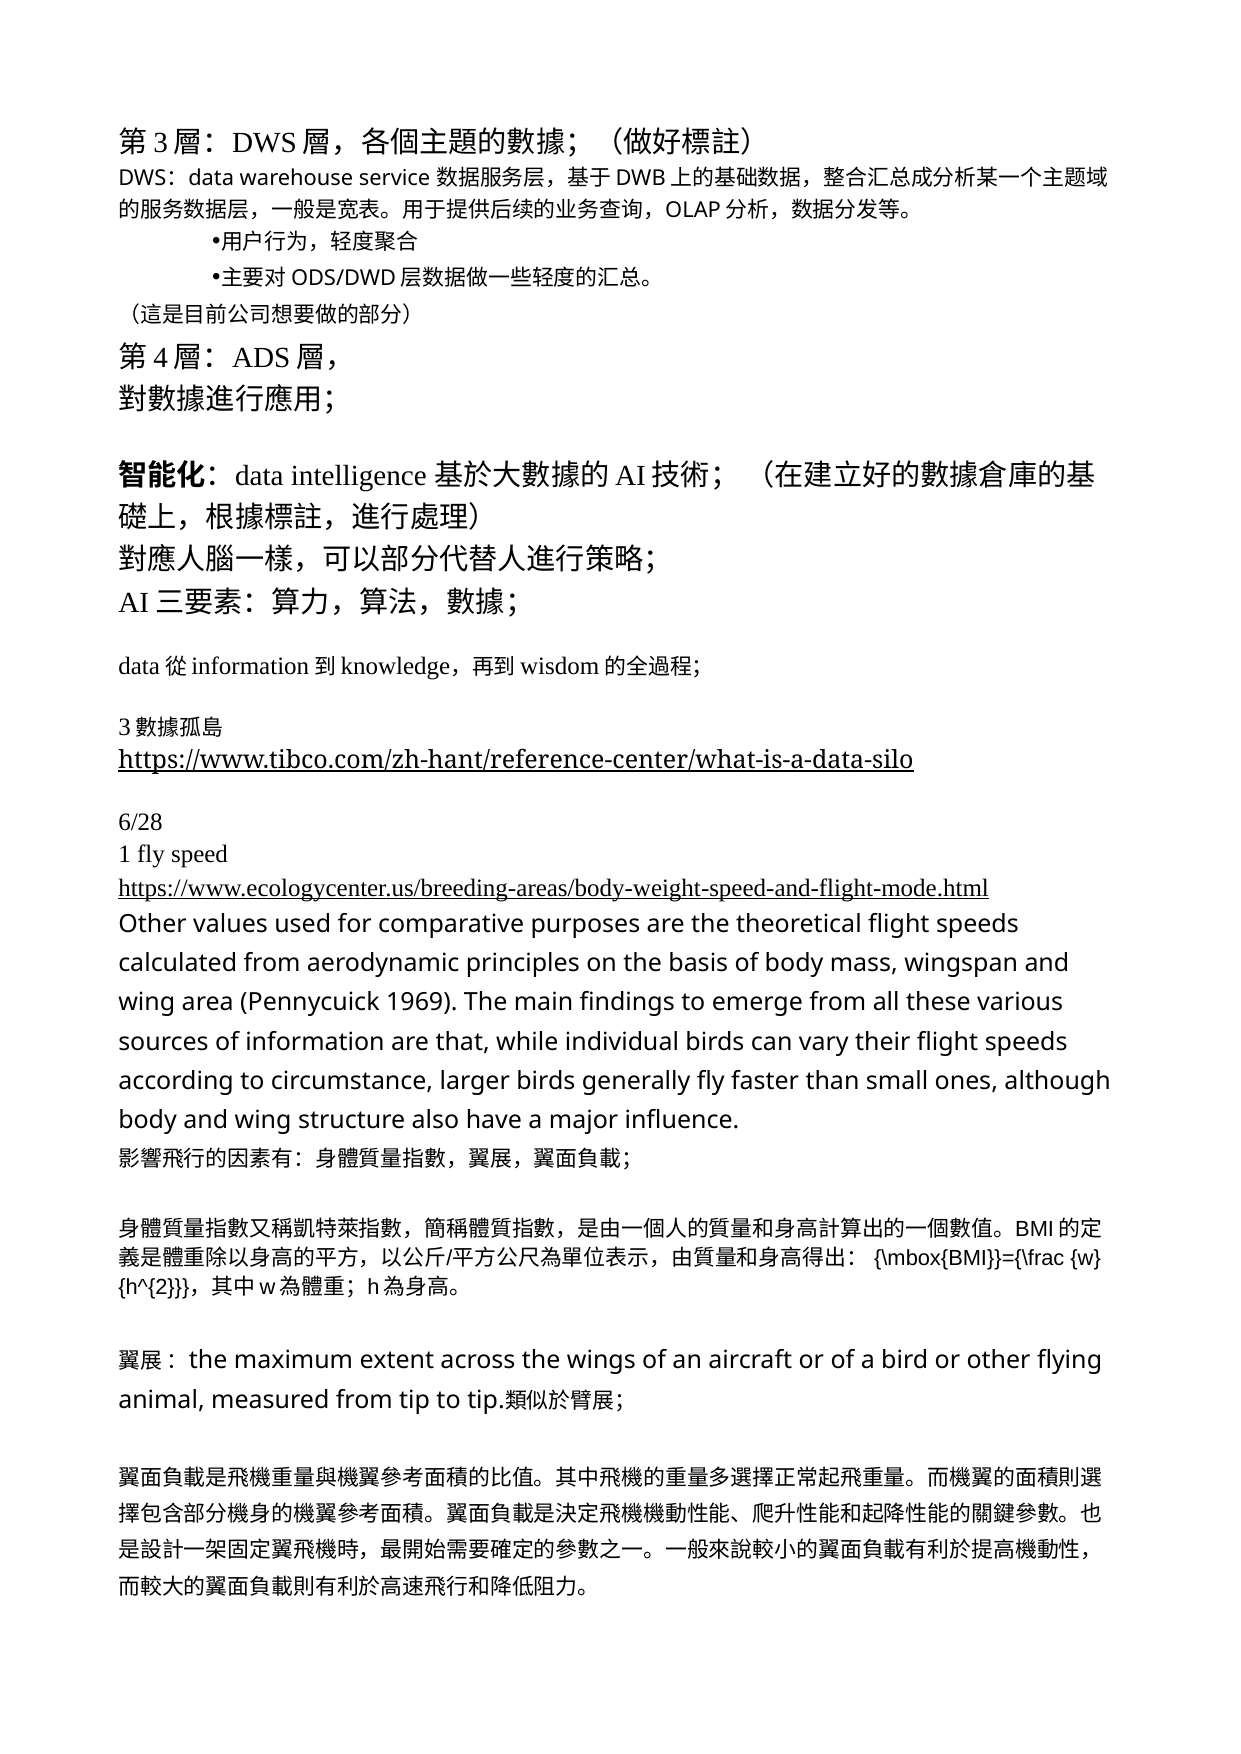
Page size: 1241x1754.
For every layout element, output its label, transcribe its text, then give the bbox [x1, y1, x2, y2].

text 1 fly speed [118, 839, 1122, 868]
text https://www.ecologycenter.us/breeding-areas/body-weight-speed-and-flight-mode.html [118, 873, 1122, 901]
text 第3層：DWS層，各個主題的數據；（做好標註） [118, 118, 1122, 160]
text 影響飛行的因素有：身體質量指數，翼展，翼面負載； [118, 1141, 1122, 1172]
text 翼展 ：the maximum extent across the wings of an aircraft or of a bird or other flying animal, measured from tip to tip.類似於臂展； [118, 1342, 1122, 1415]
text 身體質量指數又稱凱特萊指數，簡稱體質指數，是由一個人的質量和身高計算出的一個數值。BMI的定義是體重除以身高的平方，以公斤/平方公尺為單位表示，由質量和身高得出： {\mbox{BMI}}={\frac {w}{h^{2}}}，其中w為體重；h為身高。 [118, 1216, 1122, 1299]
text 3數據孤島 [118, 709, 1122, 741]
text 翼面負載是飛機重量與機翼參考面積的比值。其中飛機的重量多選擇正常起飛重量。而機翼的面積則選擇包含部分機身的機翼參考面積。翼面負載是決定飛機機動性能、爬升性能和起降性能的關鍵參數。也是設計一架固定翼飛機時，最開始需要確定的參數之一。一般來說較小的翼面負載有利於提高機動性，而較大的翼面負載則有利於高速飛行和降低阻力。 [118, 1460, 1122, 1600]
text Other values used for comparative purposes are the theoretical flight speeds calculated from aerodynamic principles on the basis of body mass, wingspan and wing area (Pennycuick 1969). The main findings to emerge from all these various sources of information are that, while individual birds can vary their flight speeds according to circumstance, larger birds generally fly faster than small ones, although body and wing structure also have a major influence. [118, 906, 1122, 1136]
text 對數據進行應用； [118, 375, 1122, 418]
text DWS：data warehouse service 数据服务层，基于DWB上的基础数据，整合汇总成分析某一个主题域的服务数据层，一般是宽表。用于提供后续的业务查询，OLAP分析，数据分发等。 [118, 160, 1122, 224]
text AI三要素：算力，算法，數據； [118, 578, 1122, 620]
text 智能化：data intelligence 基於大數據的AI技術； （在建立好的數據倉庫的基礎上，根據標註，進行處理） [118, 451, 1122, 536]
text data從information到knowledge，再到wisdom的全過程； [118, 649, 1122, 681]
list 用户行为，轻度聚合 [118, 224, 1122, 256]
text （這是目前公司想要做的部分） [118, 297, 1122, 328]
text https://www.tibco.com/zh-hant/reference-center/what-is-a-data-silo [118, 741, 1122, 775]
text 第4層：ADS層， [118, 333, 1122, 375]
text 對應人腦一樣，可以部分代替人進行策略； [118, 536, 1122, 578]
text 6/28 [118, 807, 1122, 835]
list 主要对ODS/DWD层数据做一些轻度的汇总。 [118, 260, 1122, 292]
